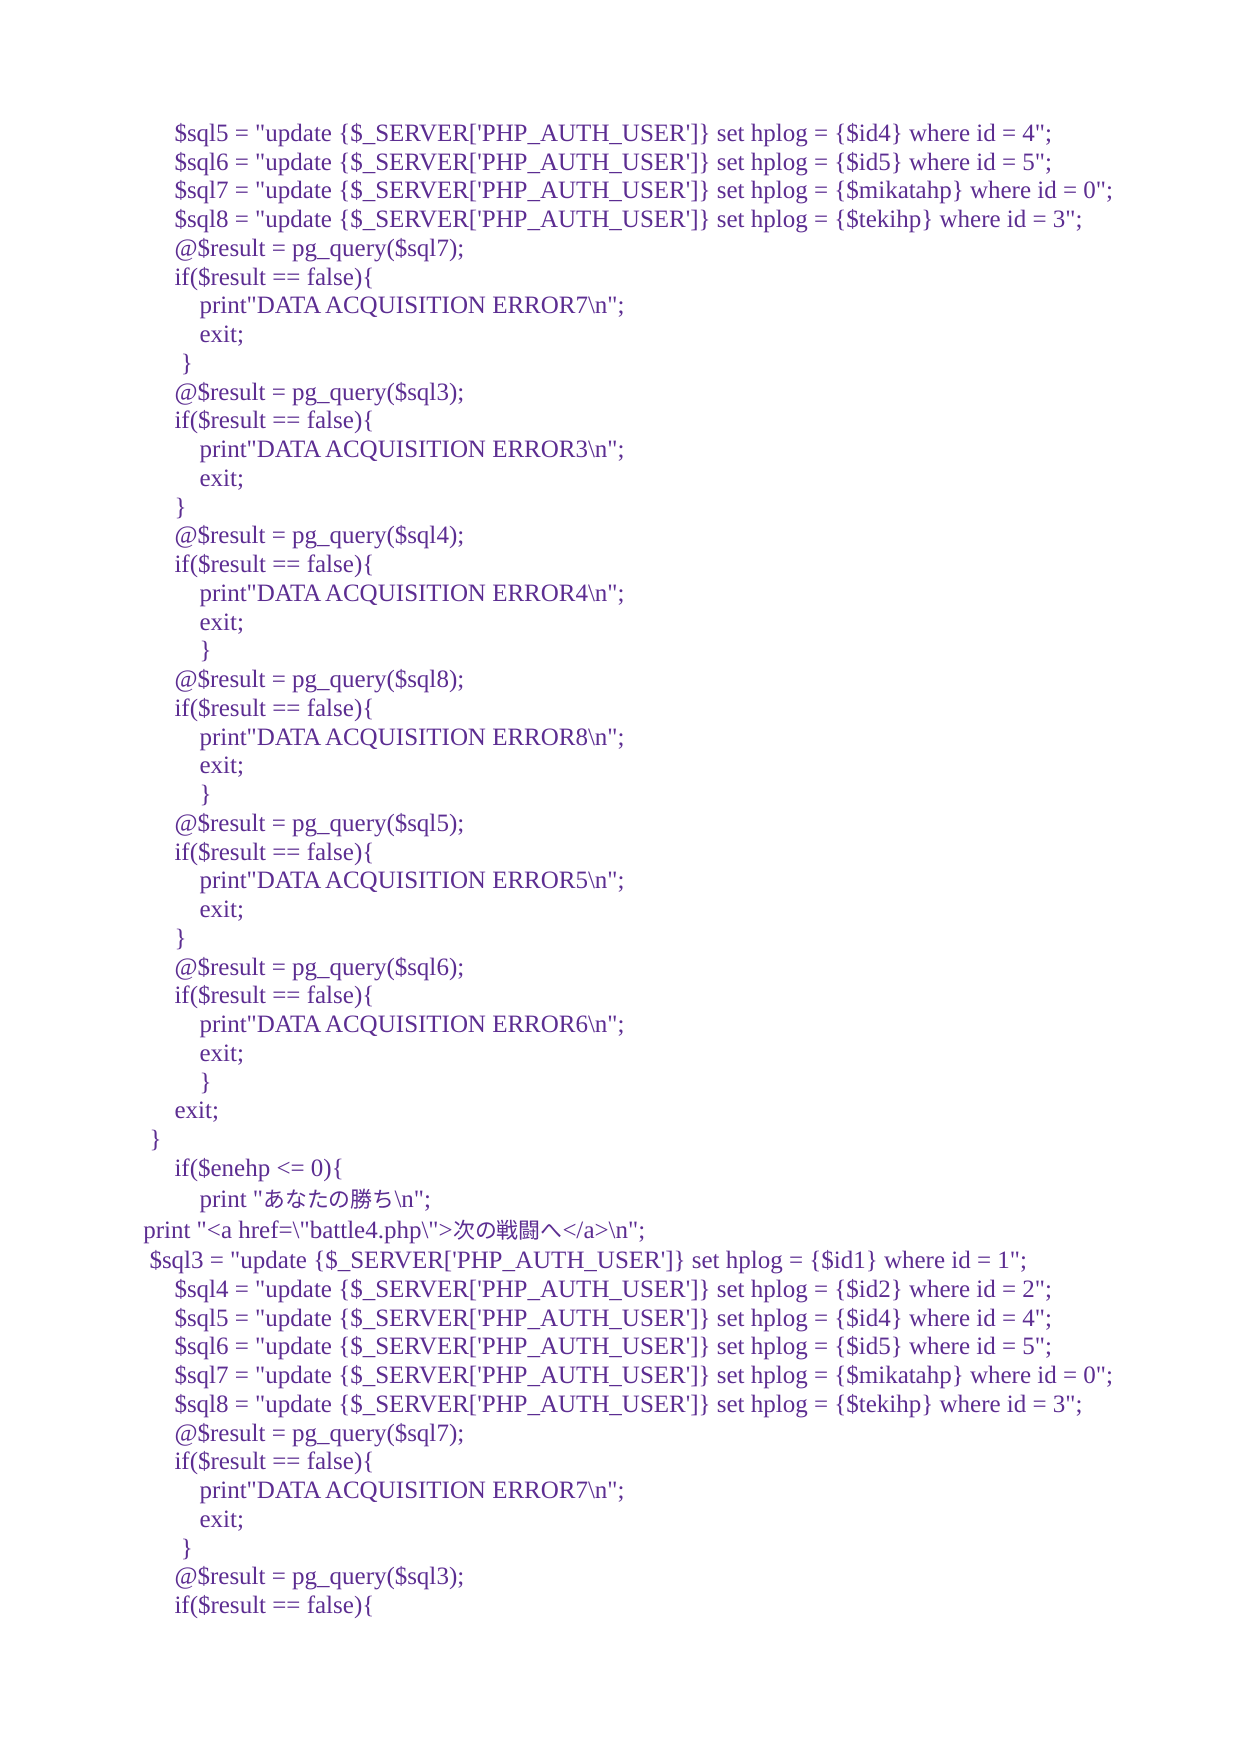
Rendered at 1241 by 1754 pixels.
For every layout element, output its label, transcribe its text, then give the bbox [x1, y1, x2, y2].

text } [118, 1067, 1122, 1096]
text } [118, 492, 1122, 521]
text @$result = pg_query($sql7); [118, 233, 1122, 262]
text @$result = pg_query($sql3); [118, 377, 1122, 406]
text print"DATA ACQUISITION ERROR4\n"; [118, 578, 1122, 607]
text if($result == false){ [118, 549, 1122, 578]
text } [118, 348, 1122, 377]
text @$result = pg_query($sql7); [118, 1418, 1122, 1446]
text $sql7 = "update {$_SERVER['PHP_AUTH_USER']} set hplog = {$mikatahp} where id = 0"; [118, 176, 1122, 204]
text print"DATA ACQUISITION ERROR8\n"; [118, 722, 1122, 751]
text print "<a href=\"battle4.php\">次の戦闘へ</a>\n"; [118, 1213, 1122, 1245]
text @$result = pg_query($sql4); [118, 521, 1122, 549]
text if($result == false){ [118, 1446, 1122, 1475]
text $sql6 = "update {$_SERVER['PHP_AUTH_USER']} set hplog = {$id5} where id = 5"; [118, 147, 1122, 176]
text print"DATA ACQUISITION ERROR5\n"; [118, 866, 1122, 894]
text print"DATA ACQUISITION ERROR6\n"; [118, 1009, 1122, 1038]
text exit; [118, 894, 1122, 923]
text if($result == false){ [118, 981, 1122, 1009]
text @$result = pg_query($sql3); [118, 1561, 1122, 1590]
text print"DATA ACQUISITION ERROR7\n"; [118, 1475, 1122, 1504]
text @$result = pg_query($sql8); [118, 664, 1122, 693]
text $sql4 = "update {$_SERVER['PHP_AUTH_USER']} set hplog = {$id2} where id = 2"; [118, 1274, 1122, 1303]
text } [118, 779, 1122, 808]
text } [118, 923, 1122, 952]
text exit; [118, 1038, 1122, 1067]
text if($result == false){ [118, 1590, 1122, 1619]
text $sql5 = "update {$_SERVER['PHP_AUTH_USER']} set hplog = {$id4} where id = 4"; [118, 118, 1122, 147]
text } [118, 636, 1122, 664]
text if($result == false){ [118, 693, 1122, 722]
text $sql5 = "update {$_SERVER['PHP_AUTH_USER']} set hplog = {$id4} where id = 4"; [118, 1303, 1122, 1331]
text if($result == false){ [118, 406, 1122, 434]
text $sql3 = "update {$_SERVER['PHP_AUTH_USER']} set hplog = {$id1} where id = 1"; [118, 1245, 1122, 1274]
text exit; [118, 1096, 1122, 1124]
text exit; [118, 1504, 1122, 1533]
text $sql6 = "update {$_SERVER['PHP_AUTH_USER']} set hplog = {$id5} where id = 5"; [118, 1331, 1122, 1360]
text exit; [118, 751, 1122, 779]
text print "あなたの勝ち\n"; [118, 1182, 1122, 1213]
text exit; [118, 463, 1122, 492]
text @$result = pg_query($sql6); [118, 952, 1122, 981]
text if($enehp <= 0){ [118, 1153, 1122, 1182]
text exit; [118, 607, 1122, 636]
text @$result = pg_query($sql5); [118, 808, 1122, 837]
text $sql7 = "update {$_SERVER['PHP_AUTH_USER']} set hplog = {$mikatahp} where id = 0"; [118, 1360, 1122, 1389]
text print"DATA ACQUISITION ERROR3\n"; [118, 434, 1122, 463]
text } [118, 1533, 1122, 1561]
text print"DATA ACQUISITION ERROR7\n"; [118, 291, 1122, 319]
text } [118, 1124, 1122, 1153]
text if($result == false){ [118, 262, 1122, 291]
text if($result == false){ [118, 837, 1122, 866]
text $sql8 = "update {$_SERVER['PHP_AUTH_USER']} set hplog = {$tekihp} where id = 3"; [118, 1389, 1122, 1418]
text exit; [118, 319, 1122, 348]
text $sql8 = "update {$_SERVER['PHP_AUTH_USER']} set hplog = {$tekihp} where id = 3"; [118, 204, 1122, 233]
